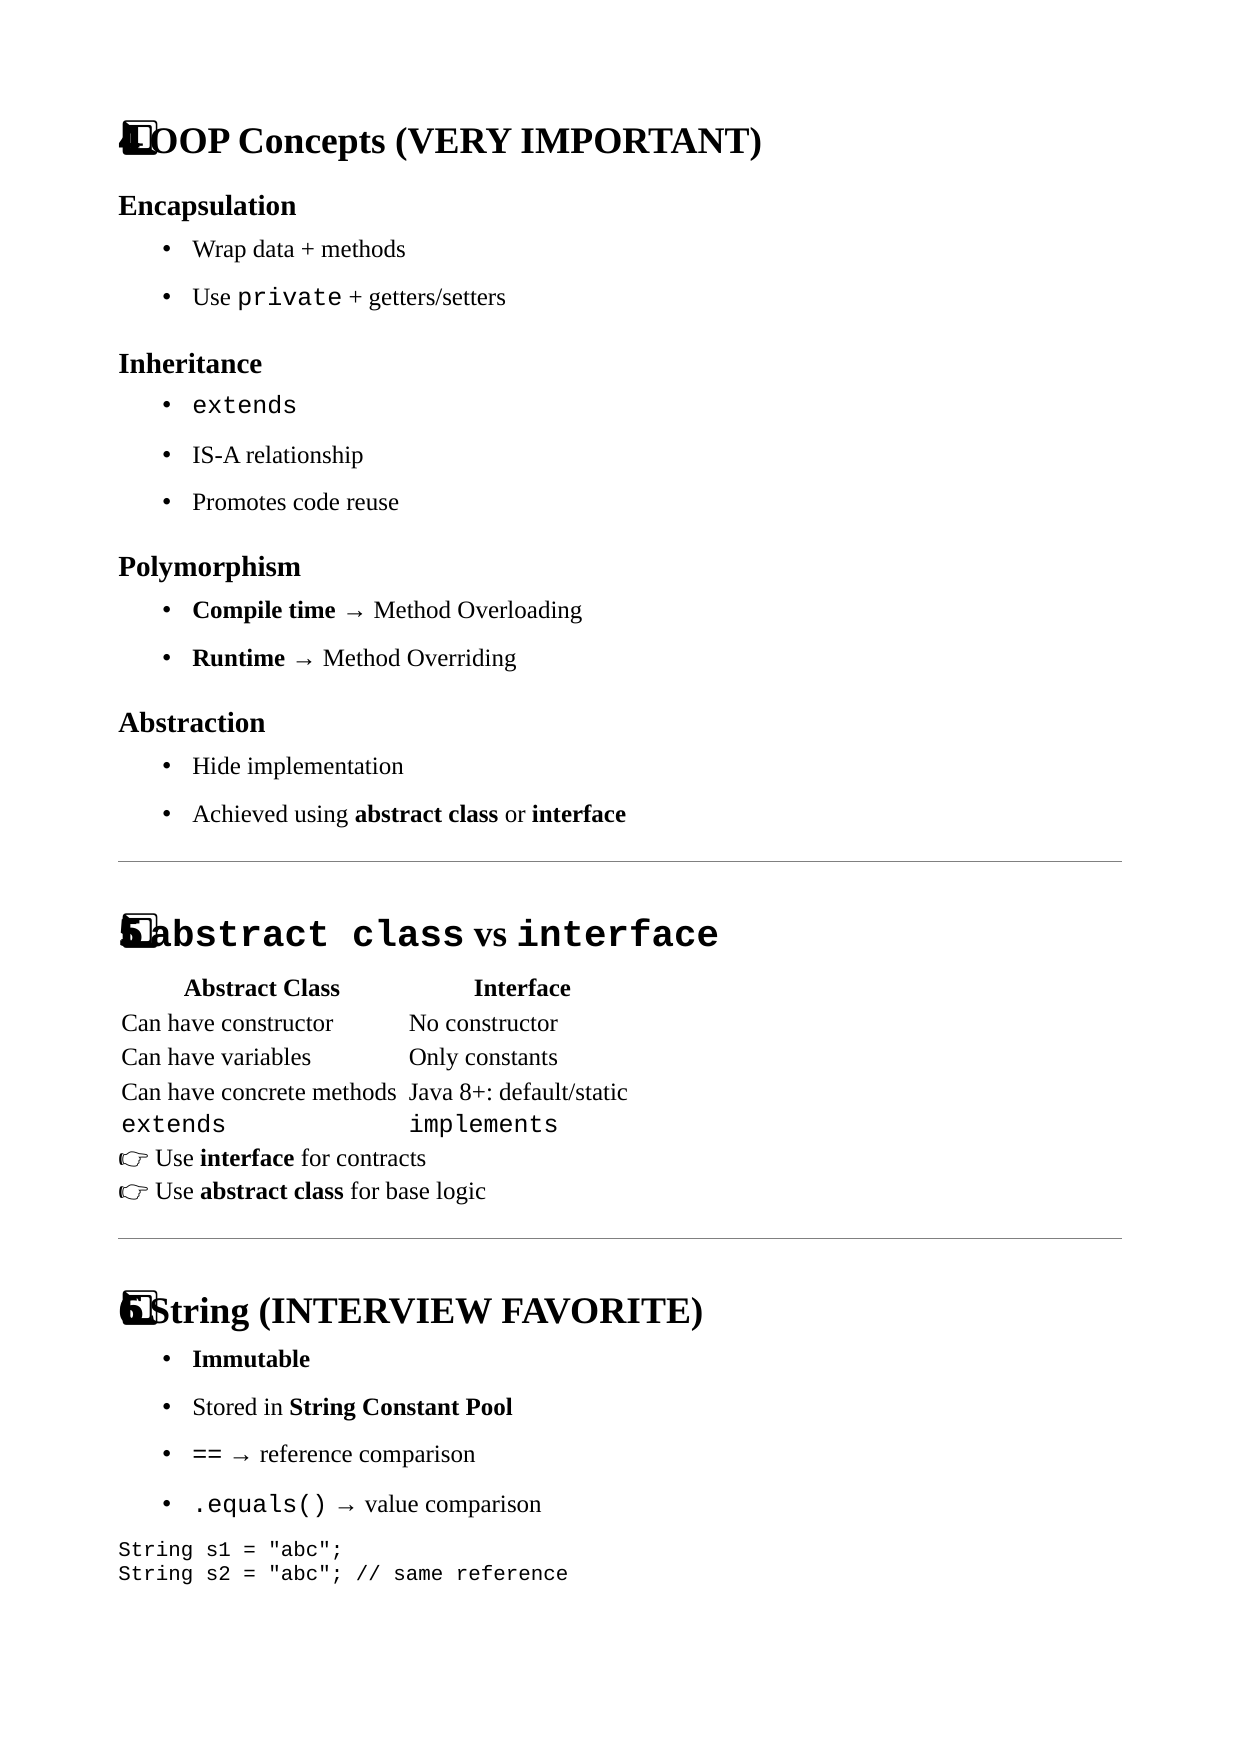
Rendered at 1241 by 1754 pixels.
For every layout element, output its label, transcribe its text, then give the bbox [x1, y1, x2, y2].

subtitle 4️⃣ OOP Concepts (VERY IMPORTANT) [118, 118, 1122, 161]
table_cell extends [118, 1109, 406, 1143]
table_cell Java 8+: default/static [406, 1074, 639, 1109]
table_header Abstract Class [118, 970, 406, 1005]
list Hide implementation [162, 751, 1122, 780]
list Runtime → Method Overriding [162, 643, 1122, 672]
subtitle Polymorphism [118, 549, 1122, 583]
list IS-A relationship [162, 440, 1122, 468]
list Use private + getters/setters [162, 282, 1122, 313]
subtitle 6️⃣ String (INTERVIEW FAVORITE) [118, 1289, 1122, 1332]
subtitle Abstraction [118, 705, 1122, 739]
subtitle Inheritance [118, 347, 1122, 380]
subtitle Encapsulation [118, 188, 1122, 222]
list Wrap data + methods [162, 234, 1122, 263]
text String s1 = "abc"; [118, 1539, 1122, 1563]
subtitle 5️⃣ abstract class vs interface [118, 912, 1122, 958]
list Immutable [162, 1344, 1122, 1373]
table_header Interface [406, 970, 639, 1005]
table_cell implements [406, 1109, 639, 1143]
list Compile time → Method Overloading [162, 596, 1122, 624]
table_cell Only constants [406, 1040, 639, 1074]
text String s2 = "abc"; // same reference [118, 1563, 1122, 1587]
table_cell No constructor [406, 1005, 639, 1039]
list extends [162, 393, 1122, 421]
list Stored in String Constant Pool [162, 1392, 1122, 1421]
list == → reference comparison [162, 1439, 1122, 1470]
list Promotes code reuse [162, 487, 1122, 516]
list Achieved using abstract class or interface [162, 799, 1122, 828]
text 👉 Use interface for contracts 👉 Use abstract class for base logic [118, 1143, 1122, 1205]
table_cell Can have concrete methods [118, 1074, 406, 1109]
table_cell Can have constructor [118, 1005, 406, 1039]
table_cell Can have variables [118, 1040, 406, 1074]
list .equals() → value comparison [162, 1489, 1122, 1520]
